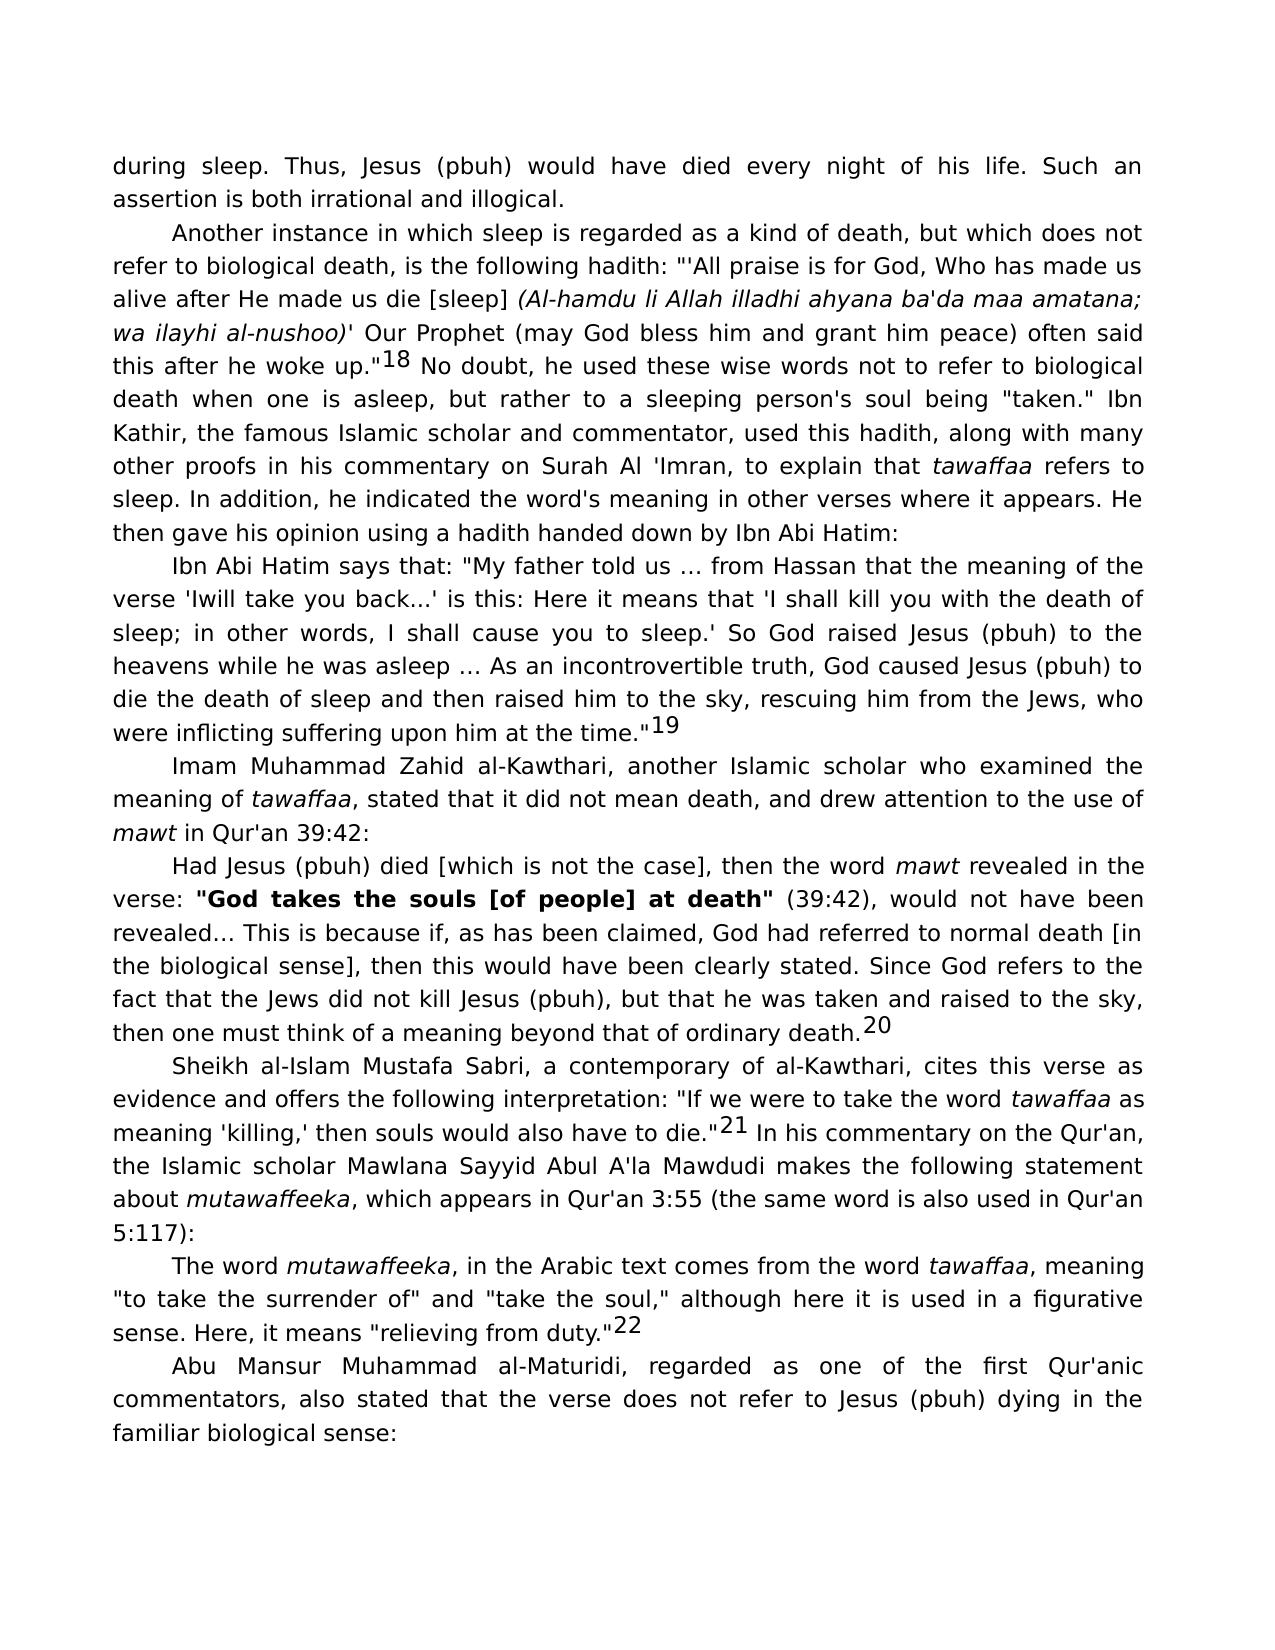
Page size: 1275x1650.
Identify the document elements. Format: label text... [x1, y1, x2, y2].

text Had Jesus (pbuh) died [which is not the case], then the word mawt revealed in the verse: "God takes the souls [of people] at death" (39:42), would not have been revealed… This is because if, as has been claimed, God had referred to normal death [in the biological sense], then this would have been clearly stated. Since God refers to the fact that the Jews did not kill Jesus (pbuh), but that he was taken and raised to the sky, then one must think of a meaning beyond that of ordinary death.20 [112, 848, 1145, 1048]
text Sheikh al-Islam Mustafa Sabri, a contemporary of al-Kawthari, cites this verse as evidence and offers the following interpretation: "If we were to take the word tawaffaa as meaning 'killing,' then souls would also have to die."21 In his commentary on the Qur'an, the Islamic scholar Mawlana Sayyid Abul A'la Mawdudi makes the following statement about mutawaffeeka, which appears in Qur'an 3:55 (the same word is also used in Qur'an 5:117): [112, 1048, 1145, 1248]
text The word mutawaffeeka, in the Arabic text comes from the word tawaffaa, meaning "to take the surrender of" and "take the soul," although here it is used in a figurative sense. Here, it means "relieving from duty."22 [112, 1248, 1145, 1348]
text Ibn Abi Hatim says that: "My father told us … from Hassan that the meaning of the verse 'Iwill take you back...' is this: Here it means that 'I shall kill you with the death of sleep; in other words, I shall cause you to sleep.' So God raised Jesus (pbuh) to the heavens while he was asleep … As an incontrovertible truth, God caused Jesus (pbuh) to die the death of sleep and then raised him to the sky, rescuing him from the Jews, who were inflicting suffering upon him at the time."19 [112, 548, 1145, 748]
text Another instance in which sleep is regarded as a kind of death, but which does not refer to biological death, is the following hadith: "'All praise is for God, Who has made us alive after He made us die [sleep] (Al-hamdu li Allah illadhi ahyana ba'da maa amatana; wa ilayhi al-nushoo)' Our Prophet (may God bless him and grant him peace) often said this after he woke up."18 No doubt, he used these wise words not to refer to biological death when one is asleep, but rather to a sleeping person's soul being "taken." Ibn Kathir, the famous Islamic scholar and commentator, used this hadith, along with many other proofs in his commentary on Surah Al 'Imran, to explain that tawaffaa refers to sleep. In addition, he indicated the word's meaning in other verses where it appears. He then gave his opinion using a hadith handed down by Ibn Abi Hatim: [112, 214, 1145, 548]
text Abu Mansur Muhammad al-Maturidi, regarded as one of the first Qur'anic commentators, also stated that the verse does not refer to Jesus (pbuh) dying in the familiar biological sense: [112, 1348, 1145, 1448]
text during sleep. Thus, Jesus (pbuh) would have died every night of his life. Such an assertion is both irrational and illogical. [112, 148, 1145, 214]
text Imam Muhammad Zahid al-Kawthari, another Islamic scholar who examined the meaning of tawaffaa, stated that it did not mean death, and drew attention to the use of mawt in Qur'an 39:42: [112, 748, 1145, 848]
